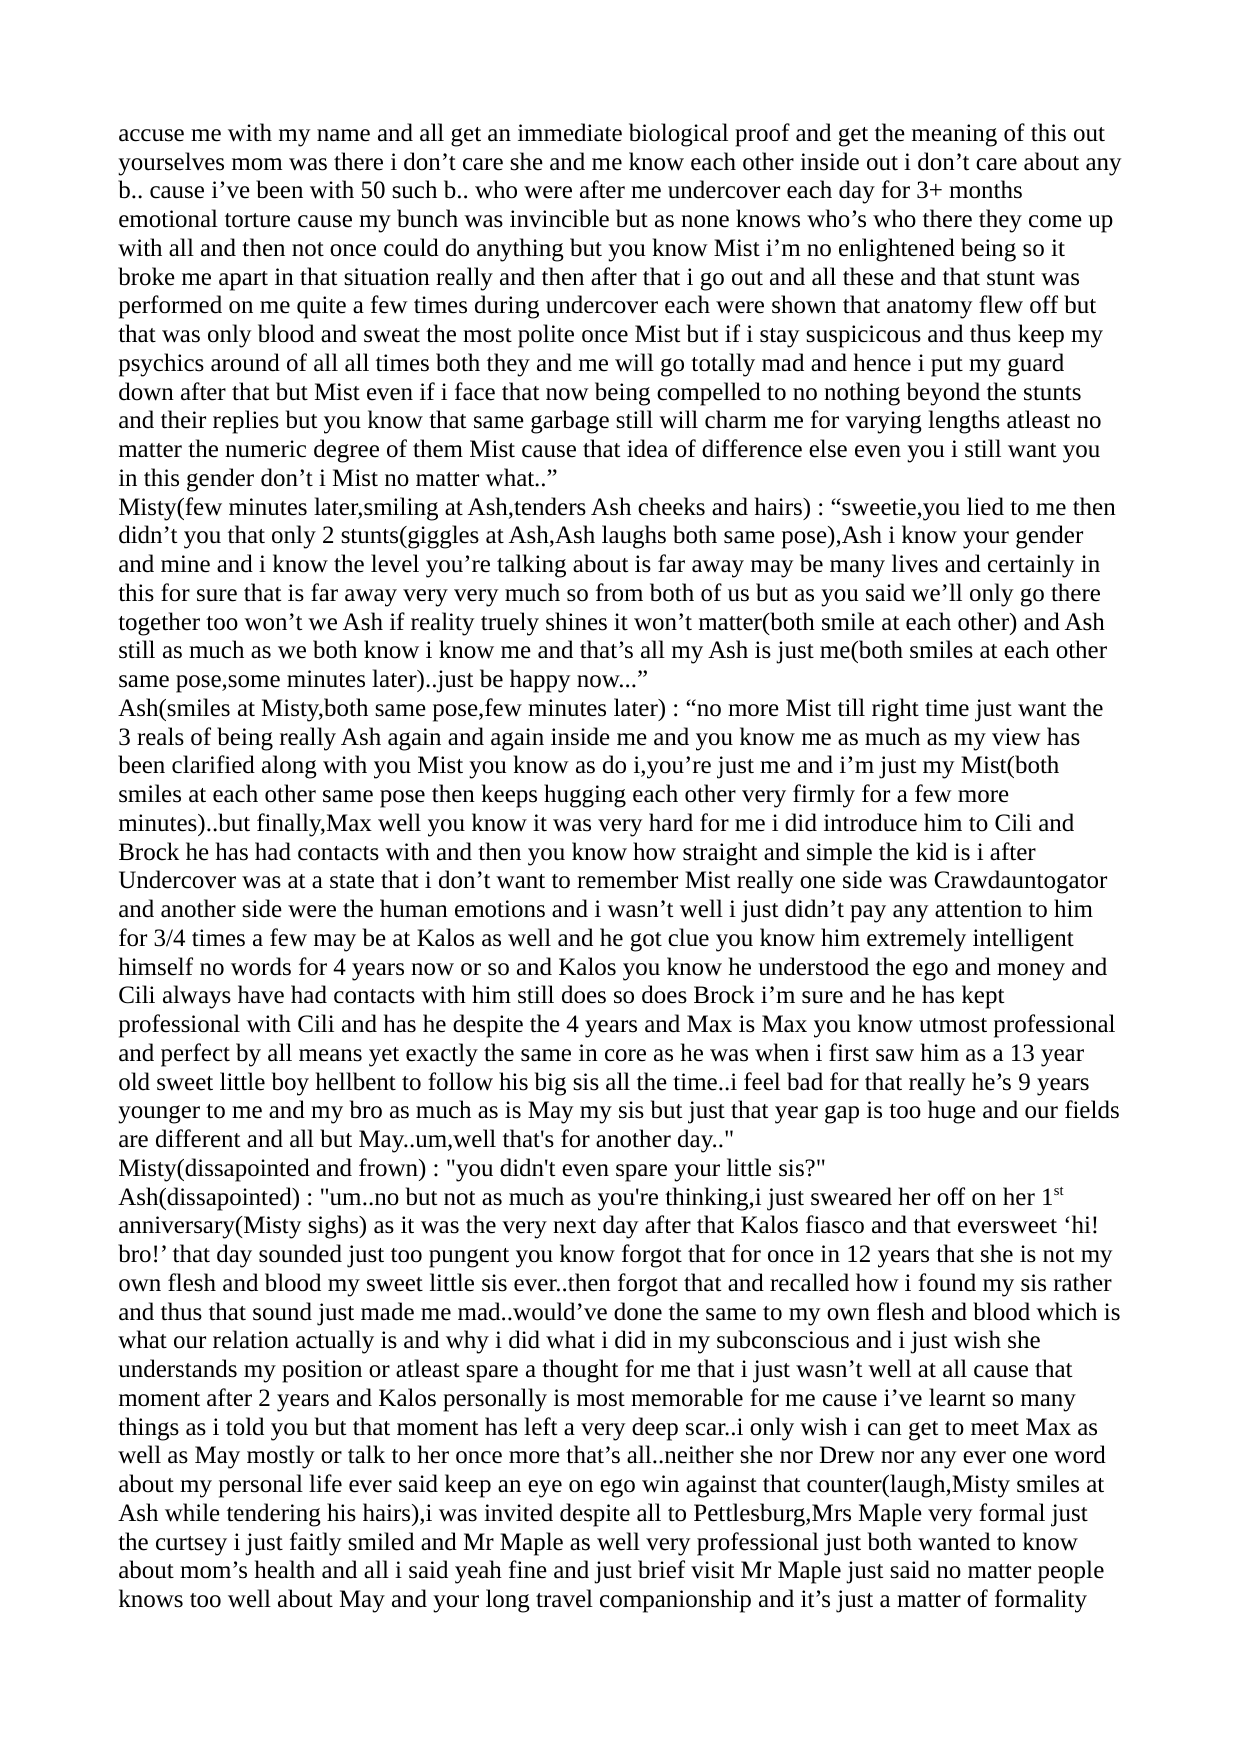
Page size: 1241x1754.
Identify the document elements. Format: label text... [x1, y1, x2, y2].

text Ash(smiles at Misty,both same pose,few minutes later) : “no more Mist till right time just want the 3 reals of being really Ash again and again inside me and you know me as much as my view has been clarified along with you Mist you know as do i,you’re just me and i’m just my Mist(both smiles at each other same pose then keeps hugging each other very firmly for a few more minutes)..but finally,Max well you know it was very hard for me i did introduce him to Cili and Brock he has had contacts with and then you know how straight and simple the kid is i after Undercover was at a state that i don’t want to remember Mist really one side was Crawdauntogator and another side were the human emotions and i wasn’t well i just didn’t pay any attention to him for 3/4 times a few may be at Kalos as well and he got clue you know him extremely intelligent himself no words for 4 years now or so and Kalos you know he understood the ego and money and Cili always have had contacts with him still does so does Brock i’m sure and he has kept professional with Cili and has he despite the 4 years and Max is Max you know utmost professional and perfect by all means yet exactly the same in core as he was when i first saw him as a 13 year old sweet little boy hellbent to follow his big sis all the time..i feel bad for that really he’s 9 years younger to me and my bro as much as is May my sis but just that year gap is too huge and our fields are different and all but May..um,well that's for another day.." [118, 693, 1122, 1153]
text Misty(few minutes later,smiling at Ash,tenders Ash cheeks and hairs) : “sweetie,you lied to me then didn’t you that only 2 stunts(giggles at Ash,Ash laughs both same pose),Ash i know your gender and mine and i know the level you’re talking about is far away may be many lives and certainly in this for sure that is far away very very much so from both of us but as you said we’ll only go there together too won’t we Ash if reality truely shines it won’t matter(both smile at each other) and Ash still as much as we both know i know me and that’s all my Ash is just me(both smiles at each other same pose,some minutes later)..just be happy now...” [118, 492, 1122, 693]
text Misty(dissapointed and frown) : "you didn't even spare your little sis?" [118, 1153, 1122, 1182]
text Ash(dissapointed) : "um..no but not as much as you're thinking,i just sweared her off on her 1st anniversary(Misty sighs) as it was the very next day after that Kalos fiasco and that eversweet ‘hi!bro!’ that day sounded just too pungent you know forgot that for once in 12 years that she is not my own flesh and blood my sweet little sis ever..then forgot that and recalled how i found my sis rather and thus that sound just made me mad..would’ve done the same to my own flesh and blood which is what our relation actually is and why i did what i did in my subconscious and i just wish she understands my position or atleast spare a thought for me that i just wasn’t well at all cause that moment after 2 years and Kalos personally is most memorable for me cause i’ve learnt so many things as i told you but that moment has left a very deep scar..i only wish i can get to meet Max as well as May mostly or talk to her once more that’s all..neither she nor Drew nor any ever one word about my personal life ever said keep an eye on ego win against that counter(laugh,Misty smiles at Ash while tendering his hairs),i was invited despite all to Pettlesburg,Mrs Maple very formal just the curtsey i just faitly smiled and Mr Maple as well very professional just both wanted to know about mom’s health and all i said yeah fine and just brief visit Mr Maple just said no matter people knows too well about May and your long travel companionship and it’s just a matter of formality [118, 1182, 1122, 1613]
text accuse me with my name and all get an immediate biological proof and get the meaning of this out yourselves mom was there i don’t care she and me know each other inside out i don’t care about any b.. cause i’ve been with 50 such b.. who were after me undercover each day for 3+ months emotional torture cause my bunch was invincible but as none knows who’s who there they come up with all and then not once could do anything but you know Mist i’m no enlightened being so it broke me apart in that situation really and then after that i go out and all these and that stunt was performed on me quite a few times during undercover each were shown that anatomy flew off but that was only blood and sweat the most polite once Mist but if i stay suspicicous and thus keep my psychics around of all all times both they and me will go totally mad and hence i put my guard down after that but Mist even if i face that now being compelled to no nothing beyond the stunts and their replies but you know that same garbage still will charm me for varying lengths atleast no matter the numeric degree of them Mist cause that idea of difference else even you i still want you in this gender don’t i Mist no matter what..” [118, 118, 1122, 492]
